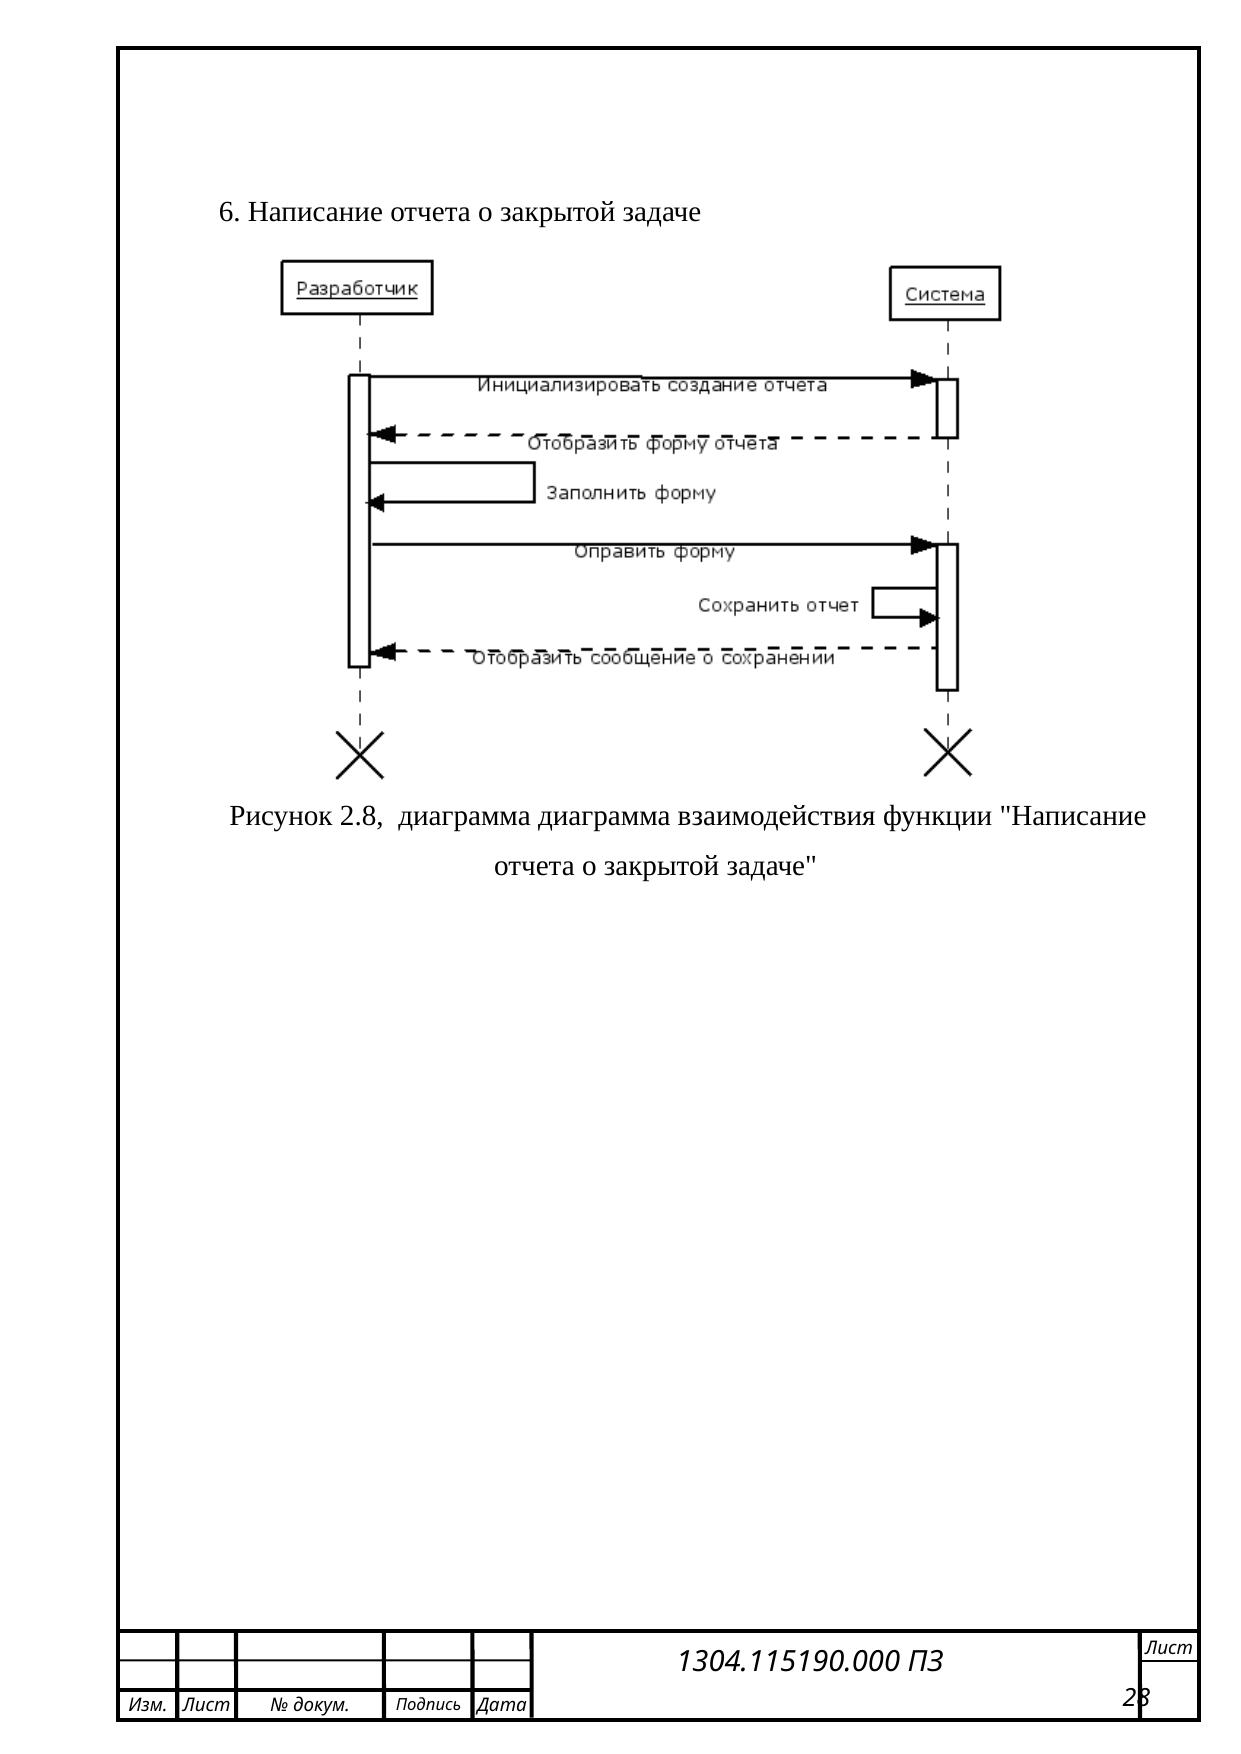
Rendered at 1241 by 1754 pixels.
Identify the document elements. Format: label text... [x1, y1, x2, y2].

picture [272, 244, 1003, 781]
text Рисунок 2.8, диаграмма диаграмма взаимодействия функции "Написание отчета о закрытой задаче" [153, 798, 1157, 882]
text 6. Написание отчета о закрытой задаче [153, 194, 1157, 228]
